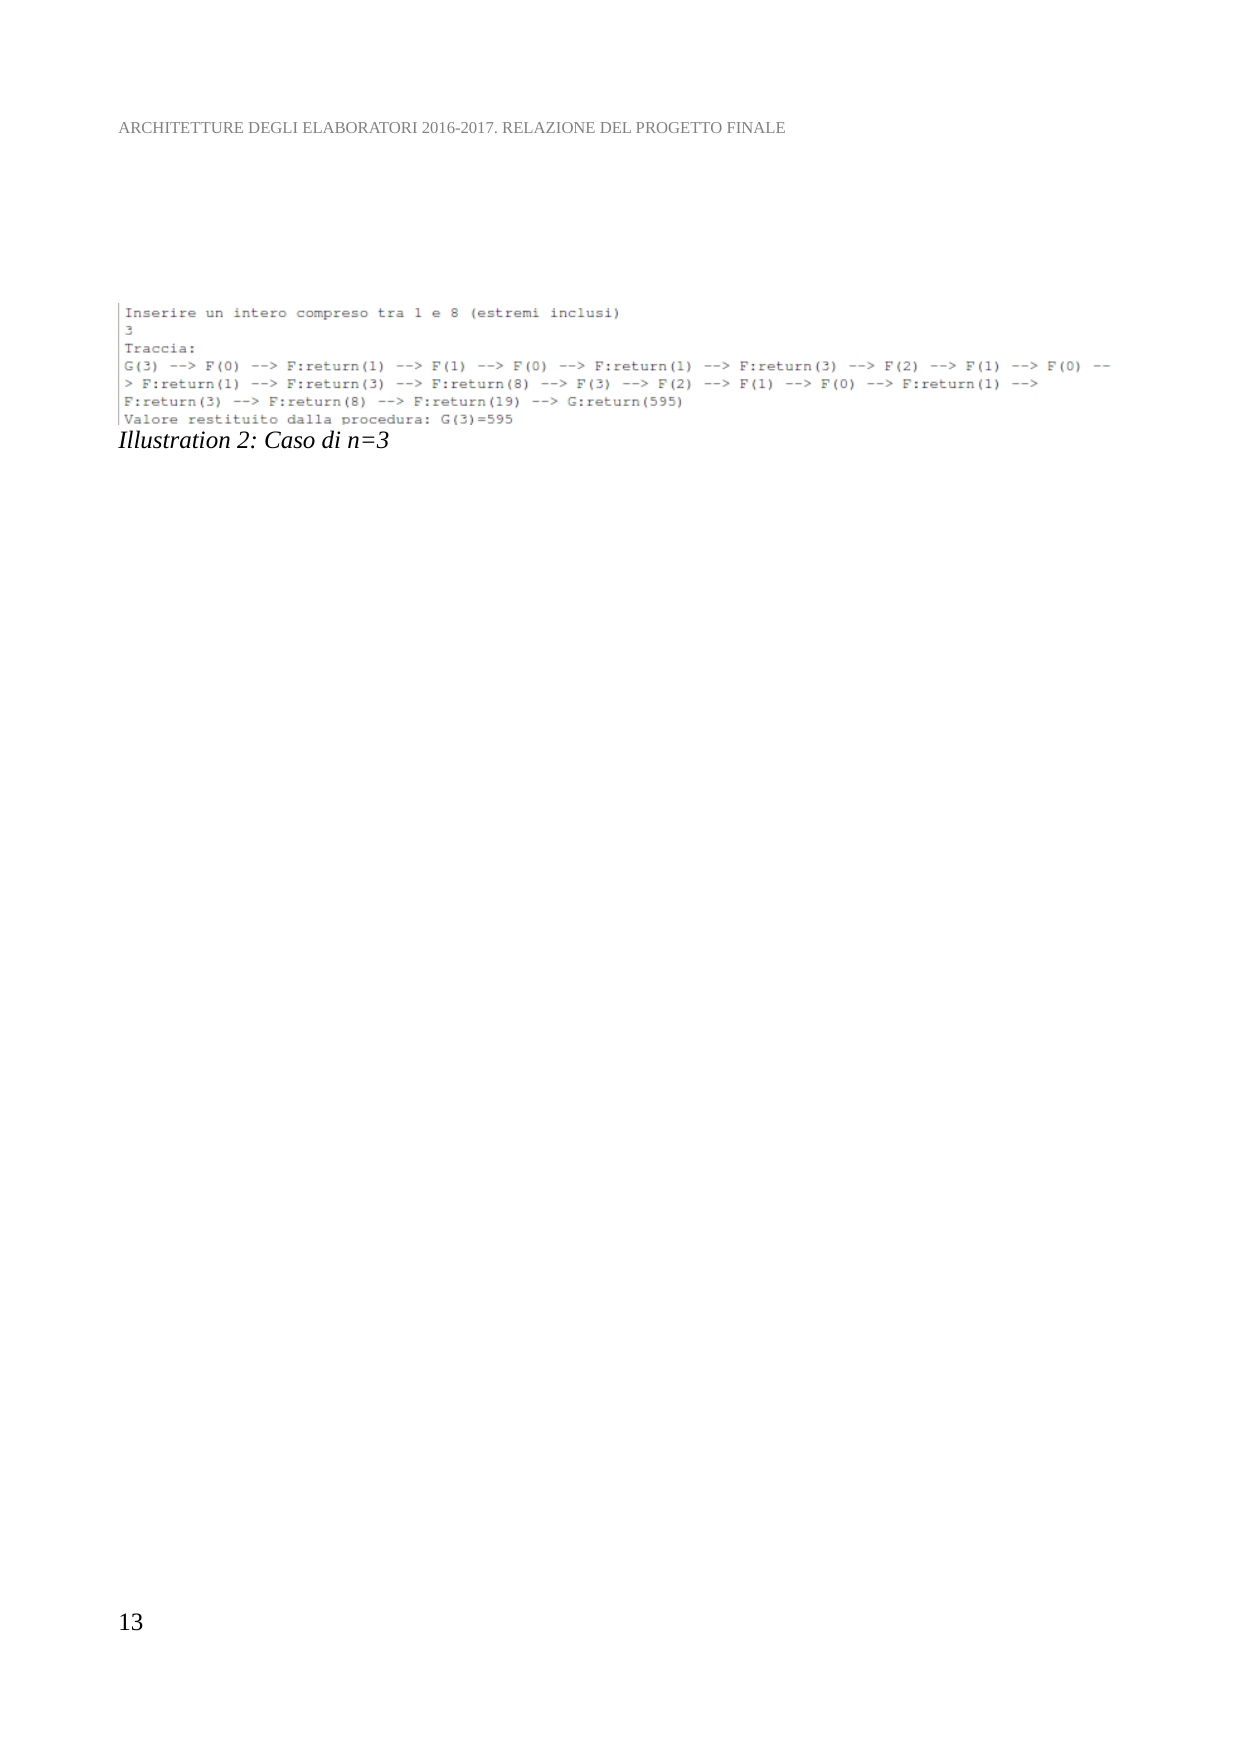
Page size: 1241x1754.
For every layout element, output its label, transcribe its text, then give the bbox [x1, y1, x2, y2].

picture [118, 303, 1123, 425]
text Illustration 2: Caso di n=3 [118, 425, 1122, 454]
